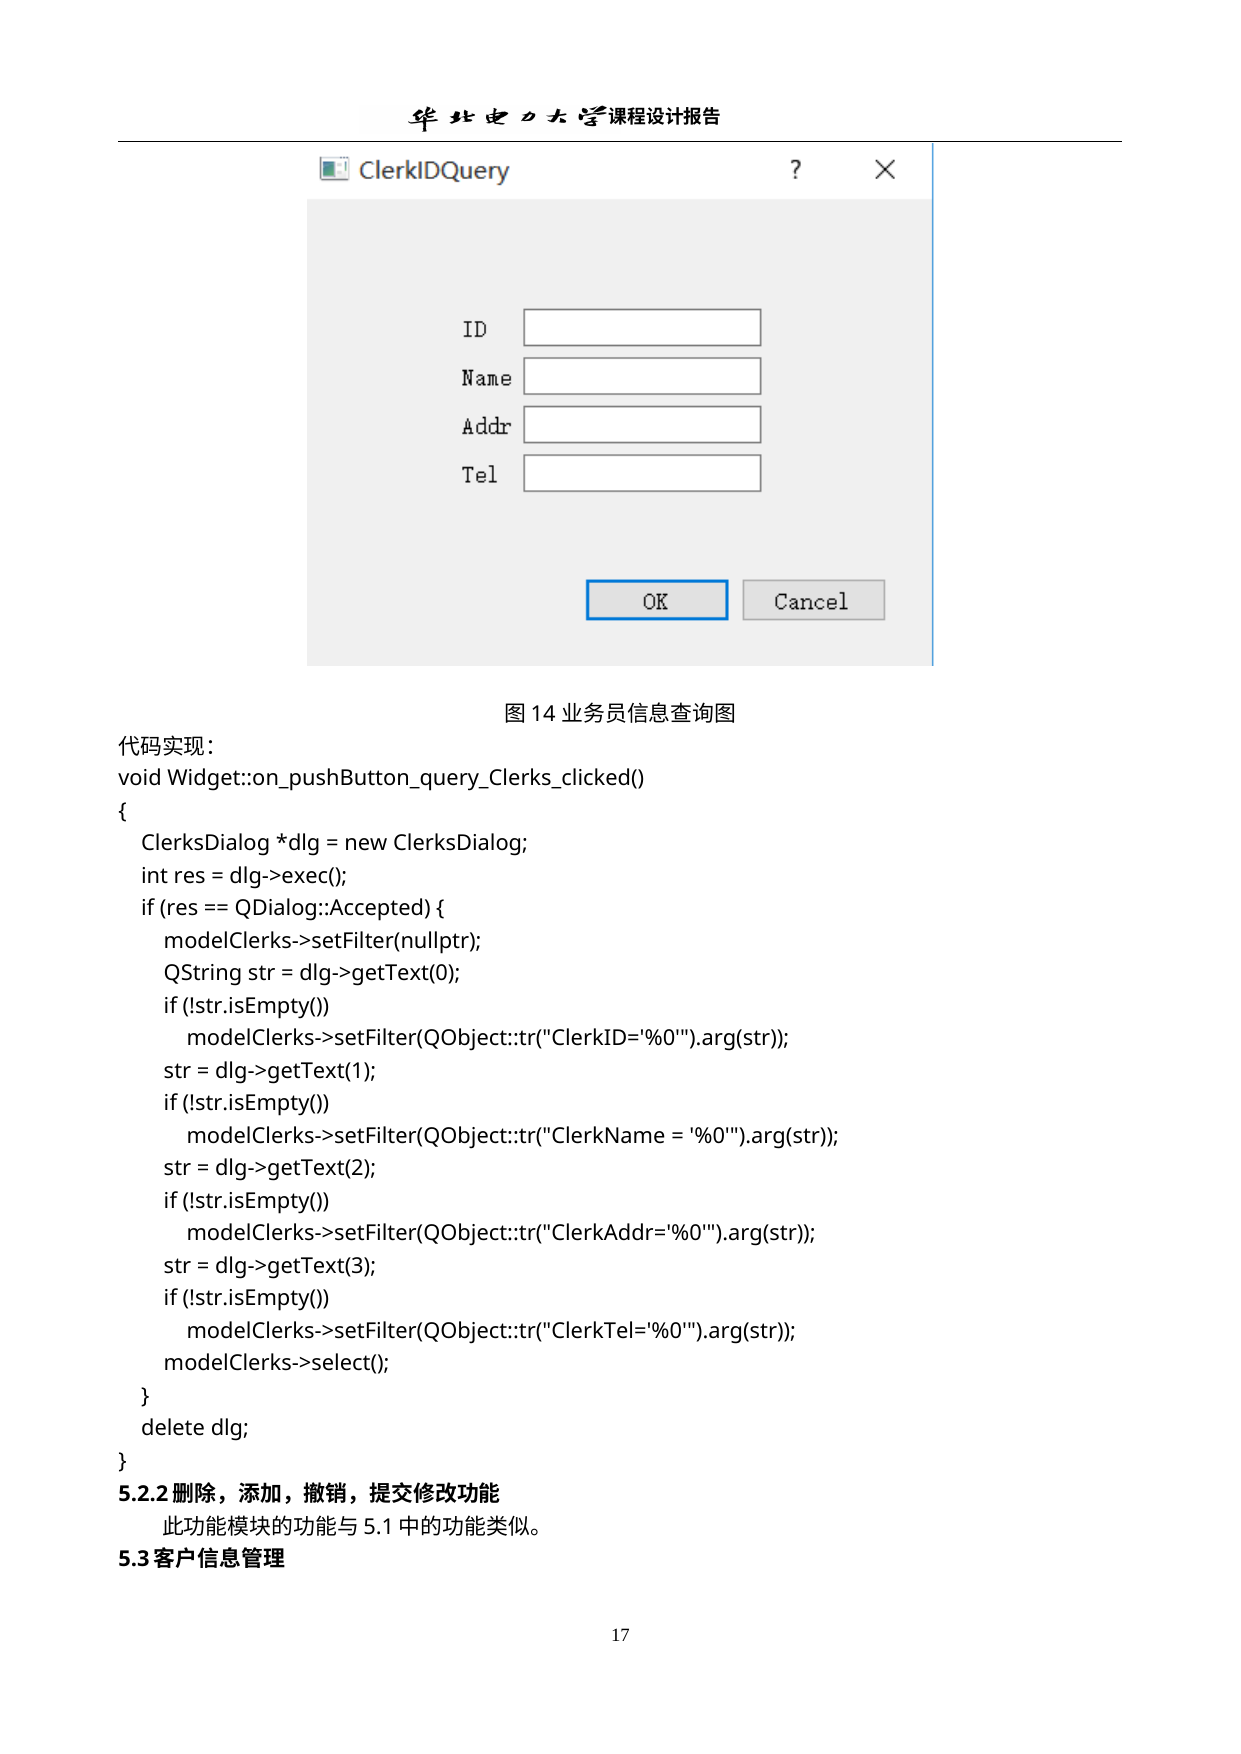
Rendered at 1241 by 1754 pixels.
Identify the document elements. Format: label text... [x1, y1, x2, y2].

text 图14 业务员信息查询图 [118, 696, 1122, 728]
text QString str = dlg->getText(0); [118, 956, 1122, 988]
text 5.2.2删除，添加，撤销，提交修改功能 [118, 1476, 1122, 1508]
text if (!str.isEmpty()) [118, 1086, 1122, 1118]
picture [358, 105, 622, 134]
text modelClerks->setFilter(QObject::tr("ClerkTel='%0'").arg(str)); [118, 1313, 1122, 1346]
text } [118, 1378, 1122, 1411]
text if (res == QDialog::Accepted) { [118, 891, 1122, 923]
text 5.3客户信息管理 [118, 1541, 1122, 1573]
text } [118, 1443, 1122, 1476]
text modelClerks->setFilter(QObject::tr("ClerkID='%0'").arg(str)); [118, 1021, 1122, 1053]
text modelClerks->setFilter(QObject::tr("ClerkName = '%0'").arg(str)); [118, 1118, 1122, 1151]
text void Widget::on_pushButton_query_Clerks_clicked() [118, 761, 1122, 793]
text int res = dlg->exec(); [118, 858, 1122, 891]
text 此功能模块的功能与5.1中的功能类似。 [118, 1508, 1122, 1541]
text if (!str.isEmpty()) [118, 988, 1122, 1021]
text if (!str.isEmpty()) [118, 1281, 1122, 1313]
text str = dlg->getText(2); [118, 1151, 1122, 1183]
text str = dlg->getText(1); [118, 1053, 1122, 1086]
text if (!str.isEmpty()) [118, 1183, 1122, 1216]
text str = dlg->getText(3); [118, 1248, 1122, 1281]
text ClerksDialog *dlg = new ClerksDialog; [118, 826, 1122, 858]
text delete dlg; [118, 1411, 1122, 1443]
text modelClerks->setFilter(nullptr); [118, 923, 1122, 956]
text 代码实现： [118, 728, 1122, 761]
text modelClerks->setFilter(QObject::tr("ClerkAddr='%0'").arg(str)); [118, 1216, 1122, 1248]
text { [118, 793, 1122, 826]
text modelClerks->select(); [118, 1346, 1122, 1378]
picture [307, 143, 934, 666]
